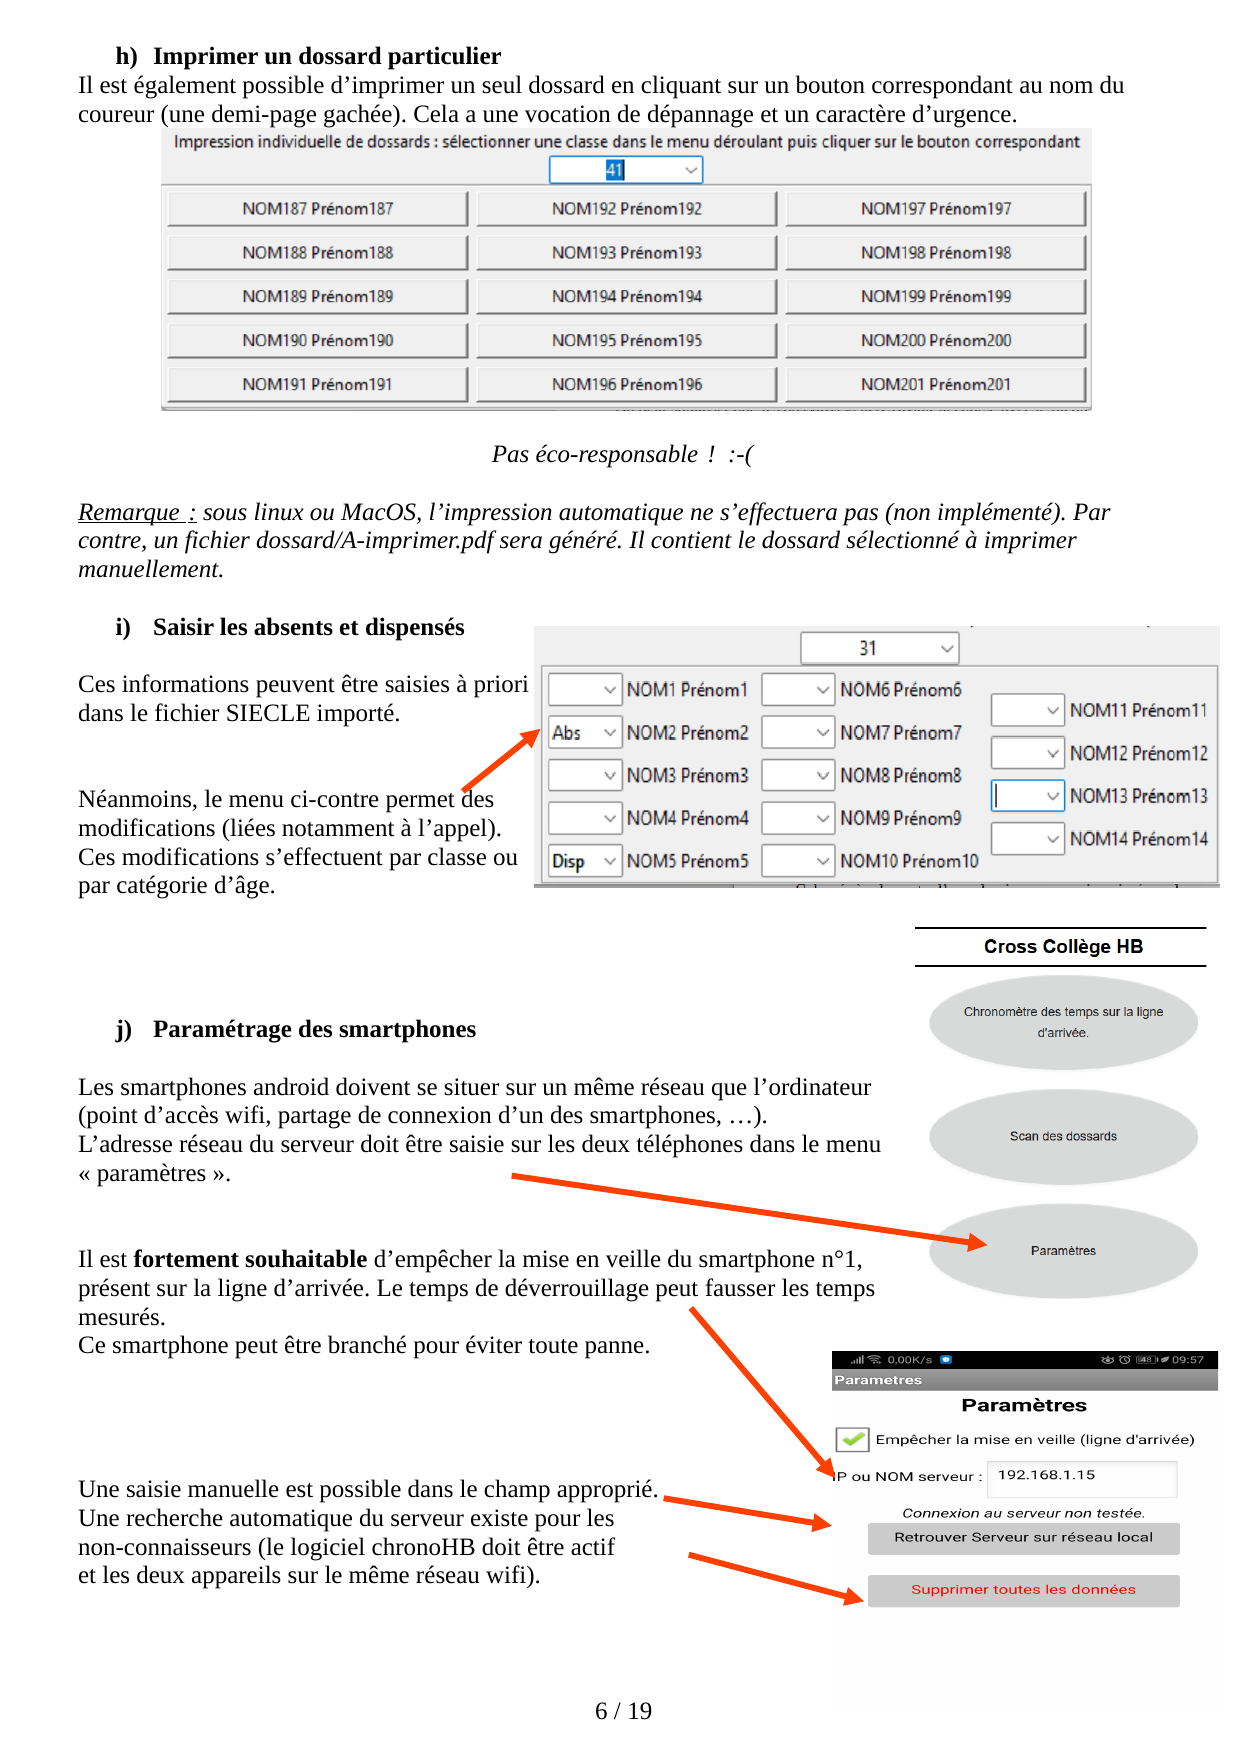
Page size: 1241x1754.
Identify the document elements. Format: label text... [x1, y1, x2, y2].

picture [832, 1351, 1219, 1355]
text Une saisie manuelle est possible dans le champ approprié. [78, 1474, 834, 1503]
text Les smartphones android doivent se situer sur un même réseau que l’ordinateur (point d’accès wifi, partage de connexion d’un des smartphones, …). [78, 1072, 915, 1129]
subtitle Paramétrage des smartphones [115, 1014, 915, 1043]
picture [533, 626, 1220, 888]
text Néanmoins, le menu ci-contre permet des modifications (liées notamment à l’appel). Ces modifications s’effectuent par classe ou par catégorie d’âge. [78, 784, 1169, 899]
text Il est fortement souhaitable d’empêcher la mise en veille du smartphone n°1, présent sur la ligne d’arrivée. Le temps de déverrouillage peut fausser les temps mesurés. [78, 1244, 1169, 1331]
text [716, 1331, 1169, 1359]
subtitle Imprimer un dossard particulier [115, 41, 1169, 70]
subtitle Saisir les absents et dispensés [115, 612, 1169, 641]
picture [915, 927, 1207, 1299]
text Pas éco-responsable ! :-( [78, 439, 1169, 468]
text Remarque : sous linux ou MacOS, l’impression automatique ne s’effectuera pas (non implémenté). Par contre, un fichier dossard/A-imprimer.pdf sera généré. Il contient le dossard sélectionné à imprimer manuellement. [78, 497, 1169, 583]
picture [161, 128, 1092, 411]
text L’adresse réseau du serveur doit être saisie sur les deux téléphones dans le menu « paramètres ». [78, 1129, 915, 1187]
text Une recherche automatique du serveur existe pour les non-connaisseurs (le logiciel chronoHB doit être actif et les deux appareils sur le même réseau wifi). [78, 1503, 834, 1618]
text Ce smartphone peut être branché pour éviter toute panne. [78, 1331, 729, 1359]
text Ces informations peuvent être saisies à priori dans le fichier SIECLE importé. [78, 669, 533, 727]
text Il est également possible d’imprimer un seul dossard en cliquant sur un bouton correspondant au nom du coureur (une demi-page gachée). Cela a une vocation de dépannage et un caractère d’urgence. [78, 70, 1169, 128]
